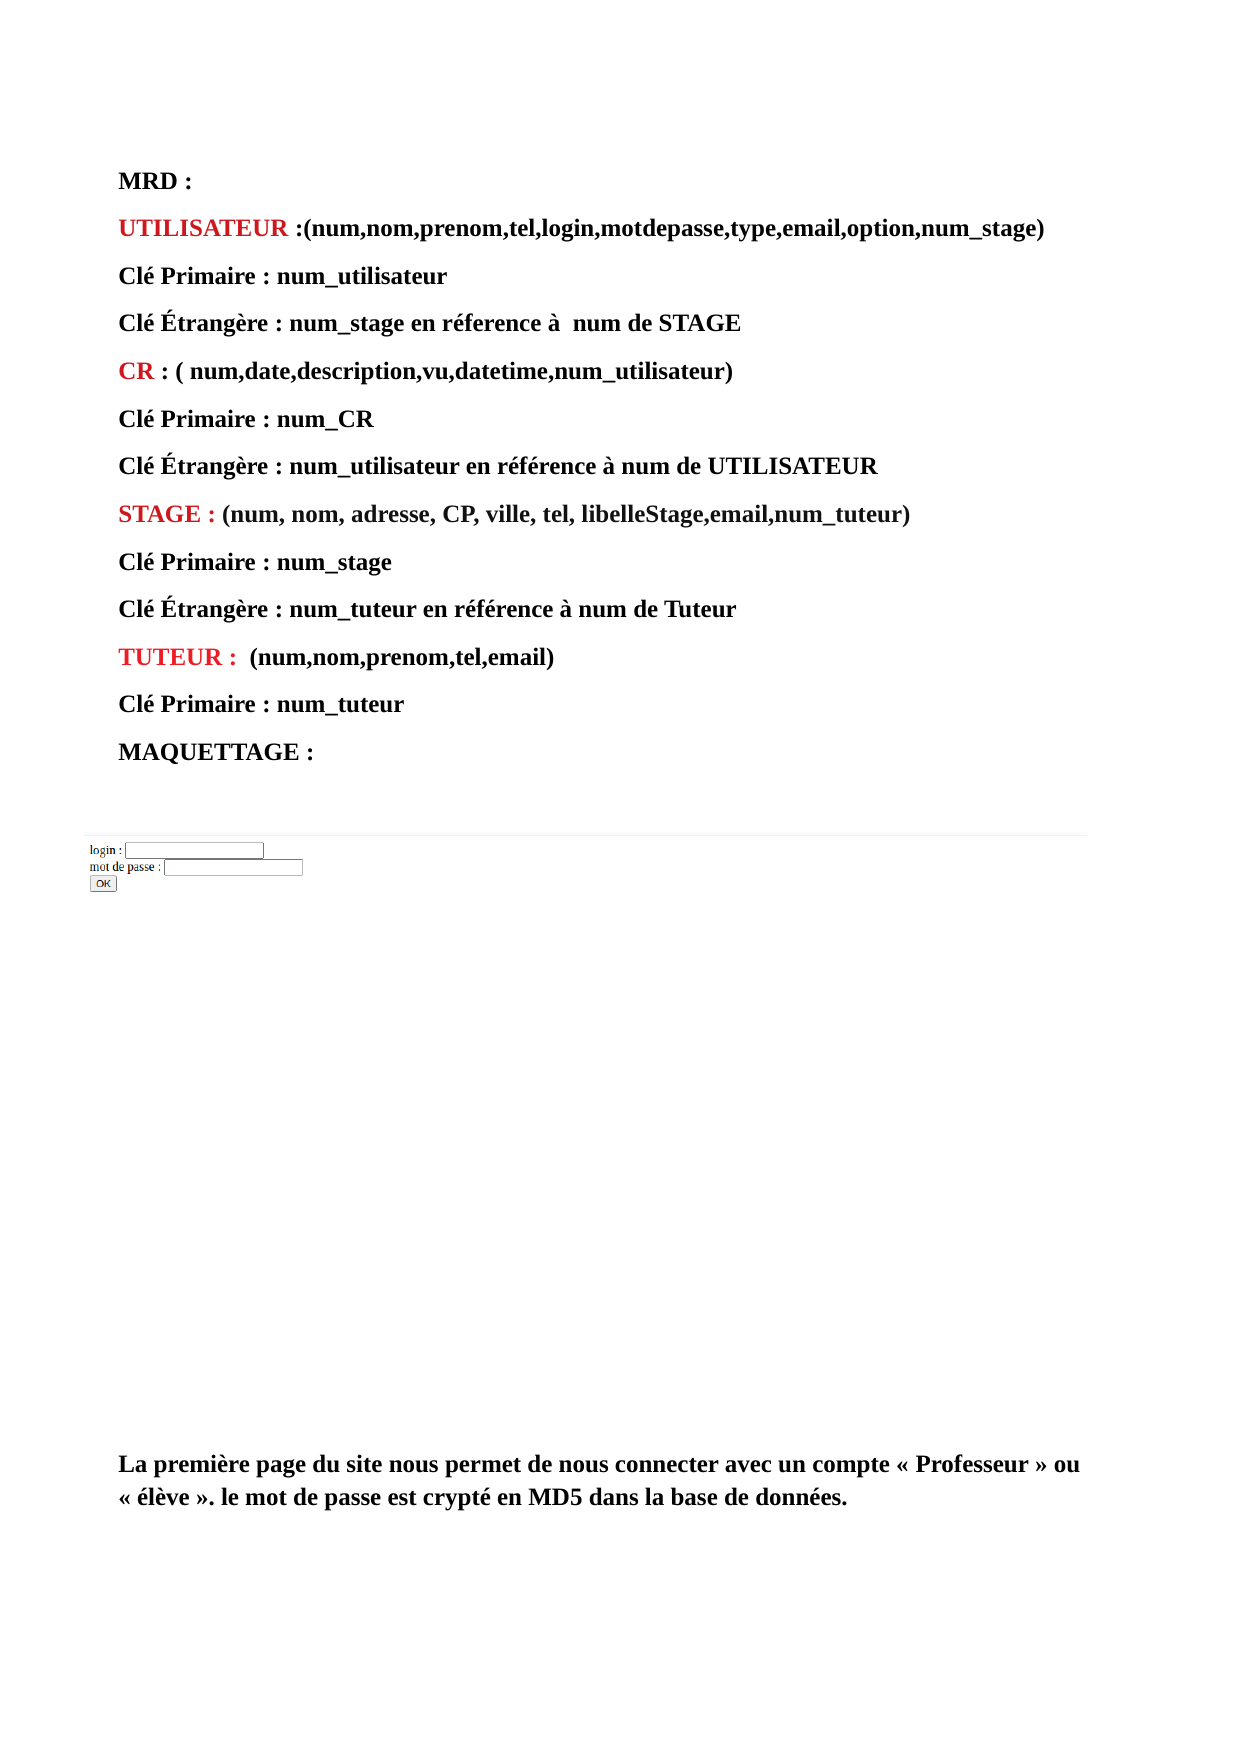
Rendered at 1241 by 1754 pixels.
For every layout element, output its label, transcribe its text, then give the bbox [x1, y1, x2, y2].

text MRD : [118, 166, 1122, 194]
text Clé Primaire : num_stage [118, 547, 1122, 575]
text Clé Étrangère : num_utilisateur en référence à num de UTILISATEUR [118, 451, 1122, 480]
text UTILISATEUR :(num,nom,prenom,tel,login,motdepasse,type,email,option,num_stage) [118, 213, 1122, 242]
text Clé Primaire : num_CR [118, 404, 1122, 432]
text Clé Étrangère : num_tuteur en référence à num de Tuteur [118, 594, 1122, 623]
text CR : ( num,date,description,vu,datetime,num_utilisateur) [118, 356, 1122, 385]
text La première page du site nous permet de nous connecter avec un compte « Professeur » ou « élève ». le mot de passe est crypté en MD5 dans la base de données. [118, 1449, 1122, 1511]
text TUTEUR : (num,nom,prenom,tel,email) [118, 642, 1122, 671]
text STAGE : (num, nom, adresse, CP, ville, tel, libelleStage,email,num_tuteur) [118, 499, 1122, 528]
text Clé Étrangère : num_stage en réference à num de STAGE [118, 308, 1122, 337]
text MAQUETTAGE : [118, 737, 1122, 766]
text Clé Primaire : num_utilisateur [118, 261, 1122, 290]
picture [83, 832, 1088, 1397]
text Clé Primaire : num_tuteur [118, 689, 1122, 718]
